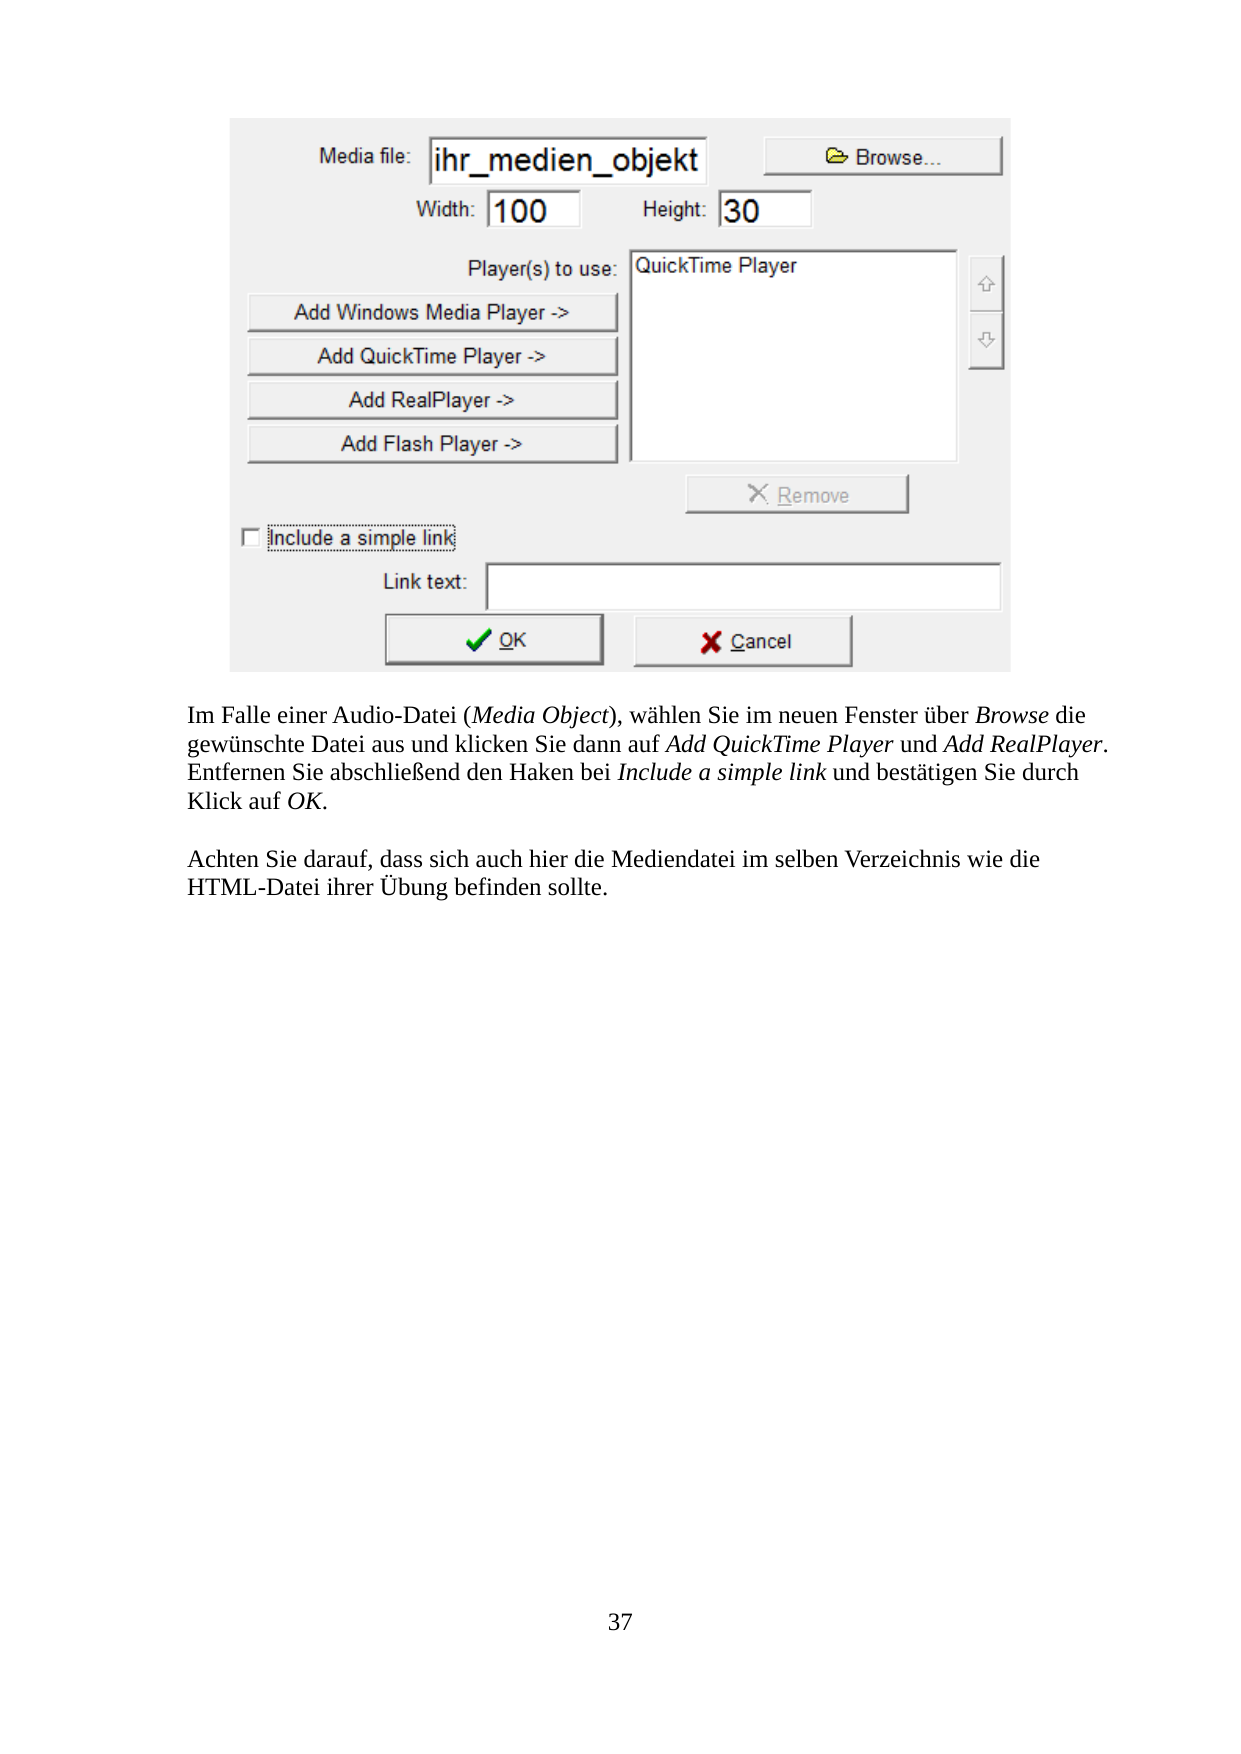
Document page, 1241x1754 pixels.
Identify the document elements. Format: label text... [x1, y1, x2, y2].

text Achten Sie darauf, dass sich auch hier die Mediendatei im selben Verzeichnis wie die HTML-Datei ihrer Übung befinden sollte. [187, 844, 1122, 901]
picture [229, 118, 1011, 672]
text Im Falle einer Audio-Datei (Media Object), wählen Sie im neuen Fenster über Browse die gewünschte Datei aus und klicken Sie dann auf Add QuickTime Player und Add RealPlayer. Entfernen Sie abschließend den Haken bei Include a simple link und bestätigen Sie durch Klick auf OK. [187, 700, 1122, 815]
